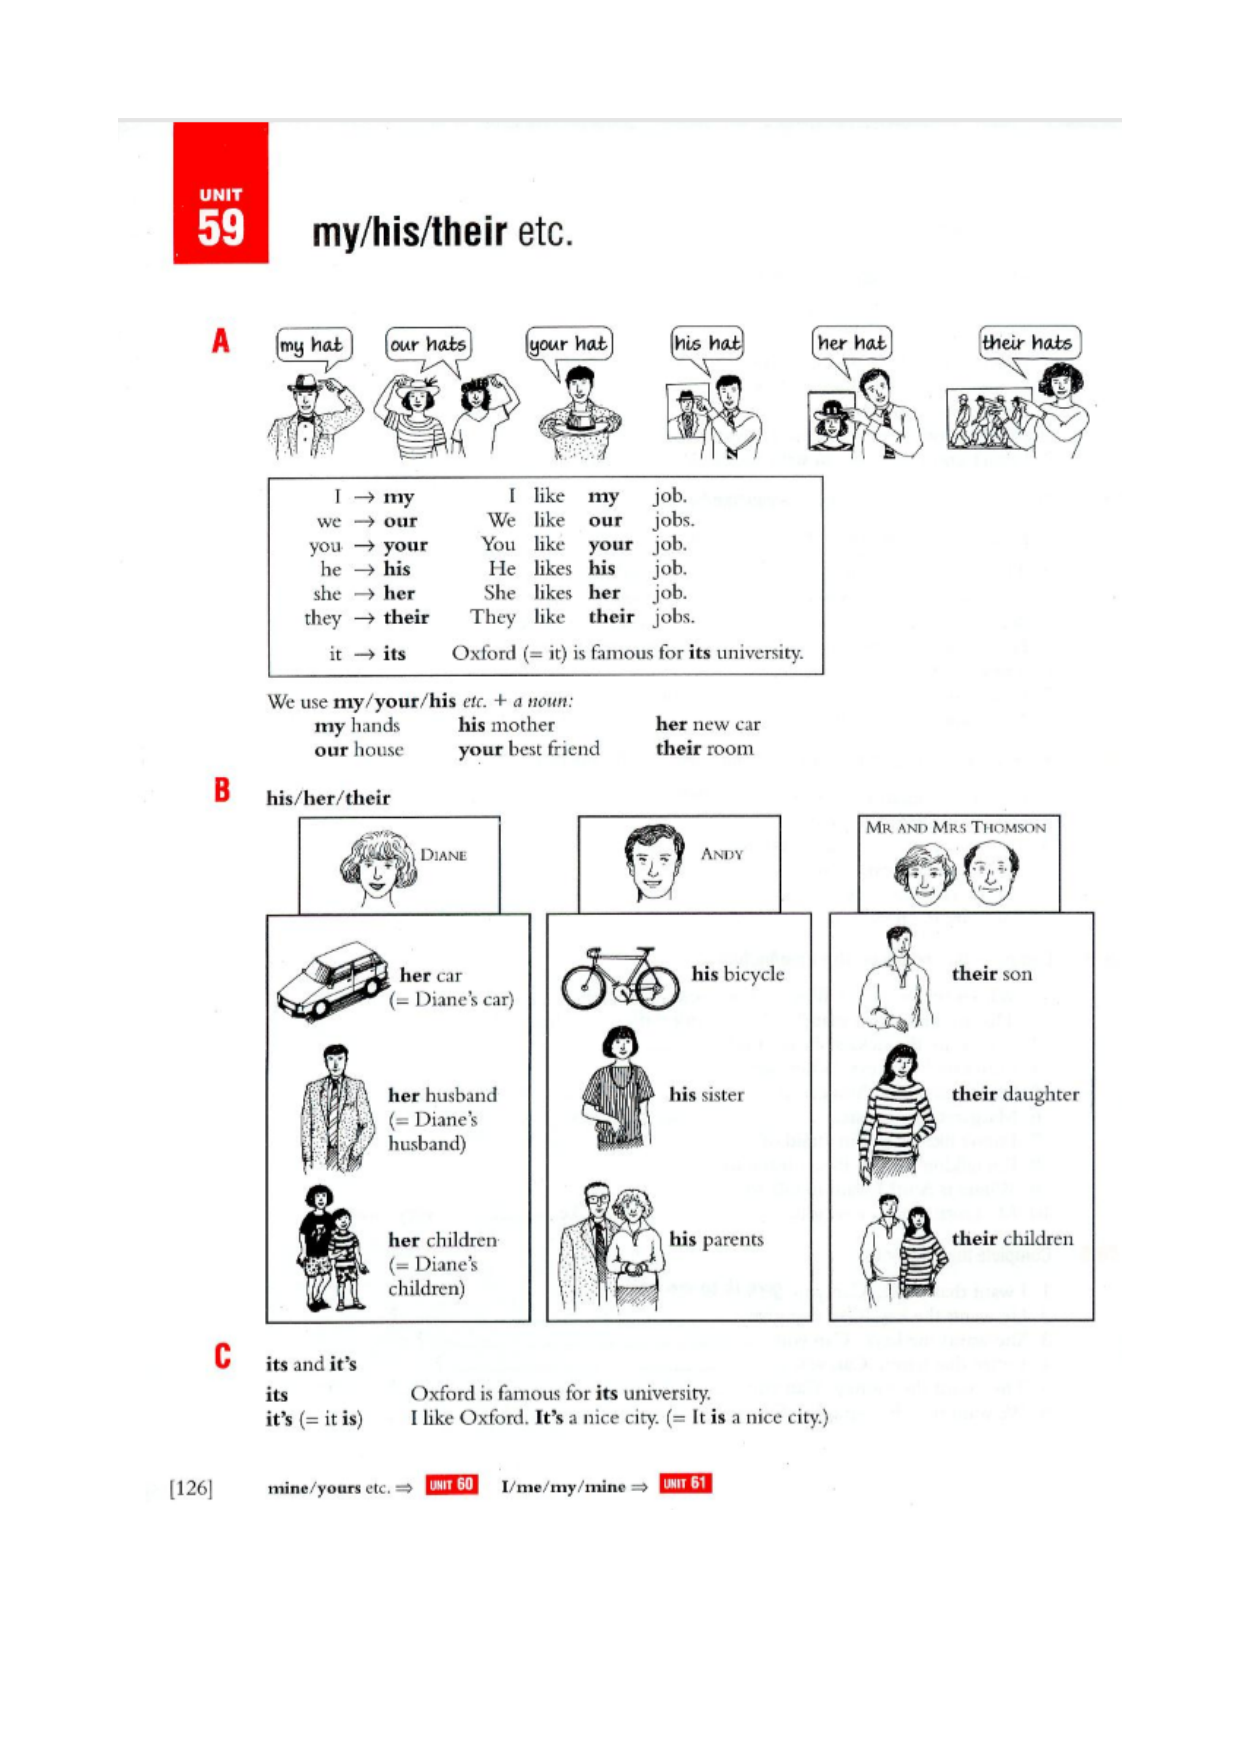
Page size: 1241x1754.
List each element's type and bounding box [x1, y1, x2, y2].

picture [118, 118, 1122, 1510]
